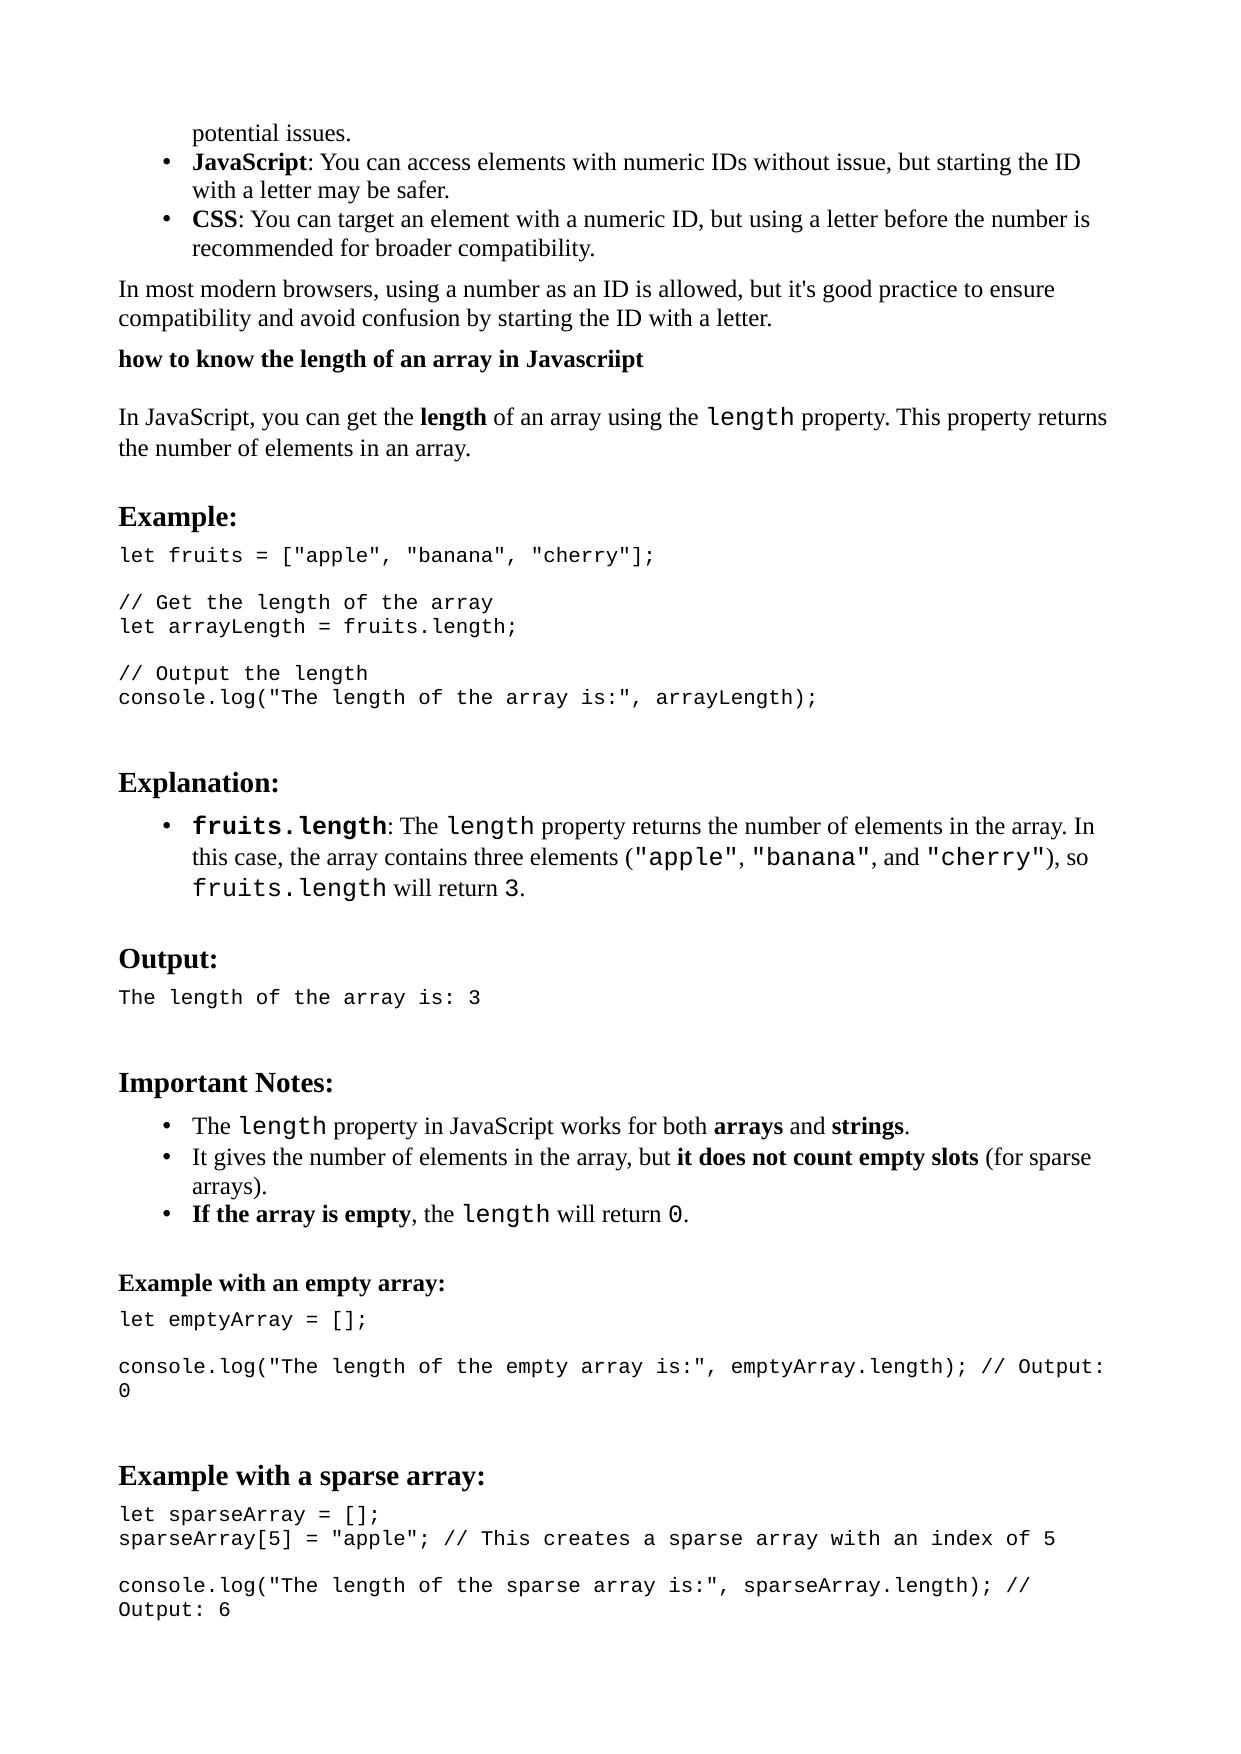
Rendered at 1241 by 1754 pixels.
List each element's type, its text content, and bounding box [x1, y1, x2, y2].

text let sparseArray = []; [118, 1504, 1122, 1528]
list JavaScript: You can access elements with numeric IDs without issue, but starting the ID with a letter may be safer. [162, 147, 1122, 204]
text In most modern browsers, using a number as an ID is allowed, but it's good practice to ensure compatibility and avoid confusion by starting the ID with a letter. [118, 274, 1122, 332]
subtitle Example with a sparse array: [118, 1458, 1122, 1492]
text // Get the length of the array [118, 592, 1122, 616]
subtitle Important Notes: [118, 1065, 1122, 1099]
subtitle Example with an empty array: [118, 1268, 1122, 1297]
subtitle Output: [118, 941, 1122, 974]
text let arrayLength = fruits.length; [118, 616, 1122, 639]
text sparseArray[5] = "apple"; // This creates a sparse array with an index of 5 [118, 1528, 1122, 1552]
list potential issues. [162, 118, 1122, 147]
text let emptyArray = []; [118, 1309, 1122, 1333]
text // Output the length [118, 663, 1122, 687]
list The length property in JavaScript works for both arrays and strings. [162, 1111, 1122, 1142]
subtitle Example: [118, 499, 1122, 532]
text console.log("The length of the sparse array is:", sparseArray.length); // Output: 6 [118, 1575, 1122, 1622]
text console.log("The length of the array is:", arrayLength); [118, 687, 1122, 711]
list CSS: You can target an element with a numeric ID, but using a letter before the number is recommended for broader compatibility. [162, 204, 1122, 262]
text console.log("The length of the empty array is:", emptyArray.length); // Output: 0 [118, 1356, 1122, 1404]
text In JavaScript, you can get the length of an array using the length property. This property returns the number of elements in an array. [118, 402, 1122, 461]
list If the array is empty, the length will return 0. [162, 1199, 1122, 1230]
text let fruits = ["apple", "banana", "cherry"]; [118, 545, 1122, 569]
list It gives the number of elements in the array, but it does not count empty slots (for sparse arrays). [162, 1142, 1122, 1199]
text how to know the length of an array in Javascriipt [118, 344, 1122, 373]
list fruits.length: The length property returns the number of elements in the array. In this case, the array contains three elements ("apple", "banana", and "cherry"), so fruits.length will return 3. [162, 811, 1122, 903]
subtitle Explanation: [118, 765, 1122, 798]
text The length of the array is: 3 [118, 987, 1122, 1011]
